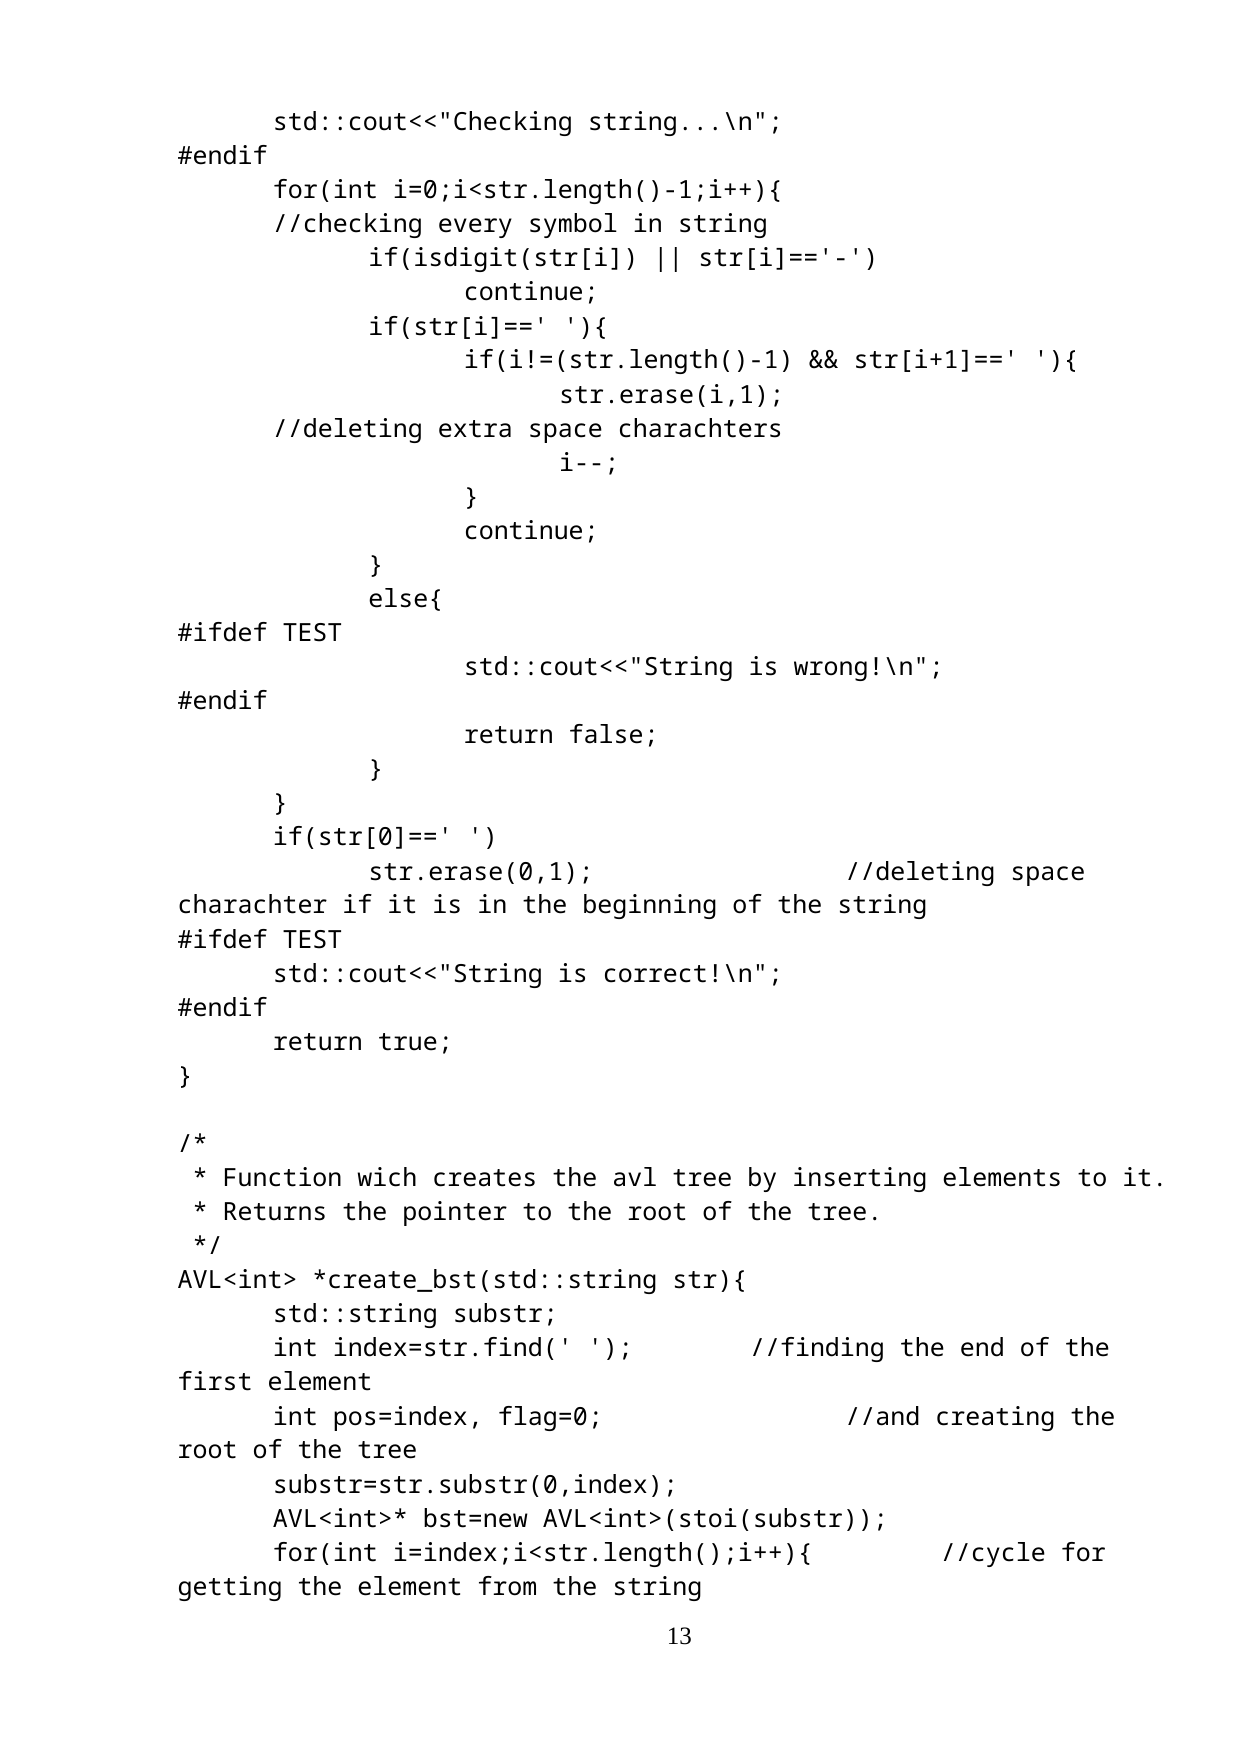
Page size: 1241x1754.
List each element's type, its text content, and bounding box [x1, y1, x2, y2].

text if(str[0]==' ') [177, 819, 1181, 853]
text if(str[i]==' '){ [177, 308, 1181, 342]
text else{ [177, 581, 1181, 615]
text } [177, 751, 1181, 785]
text std::cout<<"String is correct!\n"; [177, 955, 1181, 989]
text continue; [177, 512, 1181, 547]
text } [177, 547, 1181, 581]
text if(isdigit(str[i]) || str[i]=='-') [177, 240, 1181, 274]
text #endif [177, 138, 1181, 172]
text * Function wich creates the avl tree by inserting elements to it. [177, 1160, 1181, 1194]
text #endif [177, 989, 1181, 1023]
text * Returns the pointer to the root of the tree. [177, 1194, 1181, 1228]
text int pos=index, flag=0; //and creating the root of the tree [177, 1398, 1181, 1466]
text std::cout<<"Checking string...\n"; [177, 104, 1181, 138]
text for(int i=index;i<str.length();i++){ //cycle for getting the element from the string [177, 1534, 1181, 1602]
text AVL<int>* bst=new AVL<int>(stoi(substr)); [177, 1500, 1181, 1534]
text return false; [177, 717, 1181, 751]
text return true; [177, 1023, 1181, 1057]
text } [177, 1057, 1181, 1092]
text /* [177, 1126, 1181, 1160]
text } [177, 478, 1181, 512]
text AVL<int> *create_bst(std::string str){ [177, 1262, 1181, 1296]
text str.erase(0,1); //deleting space charachter if it is in the beginning of the string [177, 853, 1181, 921]
text std::cout<<"String is wrong!\n"; [177, 649, 1181, 683]
text } [177, 785, 1181, 819]
text */ [177, 1228, 1181, 1262]
text for(int i=0;i<str.length()-1;i++){ //checking every symbol in string [177, 172, 1181, 240]
text str.erase(i,1); //deleting extra space charachters [177, 376, 1181, 444]
text #ifdef TEST [177, 615, 1181, 649]
text int index=str.find(' '); //finding the end of the first element [177, 1330, 1181, 1398]
text std::string substr; [177, 1296, 1181, 1330]
text #ifdef TEST [177, 921, 1181, 955]
text if(i!=(str.length()-1) && str[i+1]==' '){ [177, 342, 1181, 376]
text substr=str.substr(0,index); [177, 1466, 1181, 1500]
text continue; [177, 274, 1181, 308]
text i--; [177, 444, 1181, 478]
text #endif [177, 683, 1181, 717]
